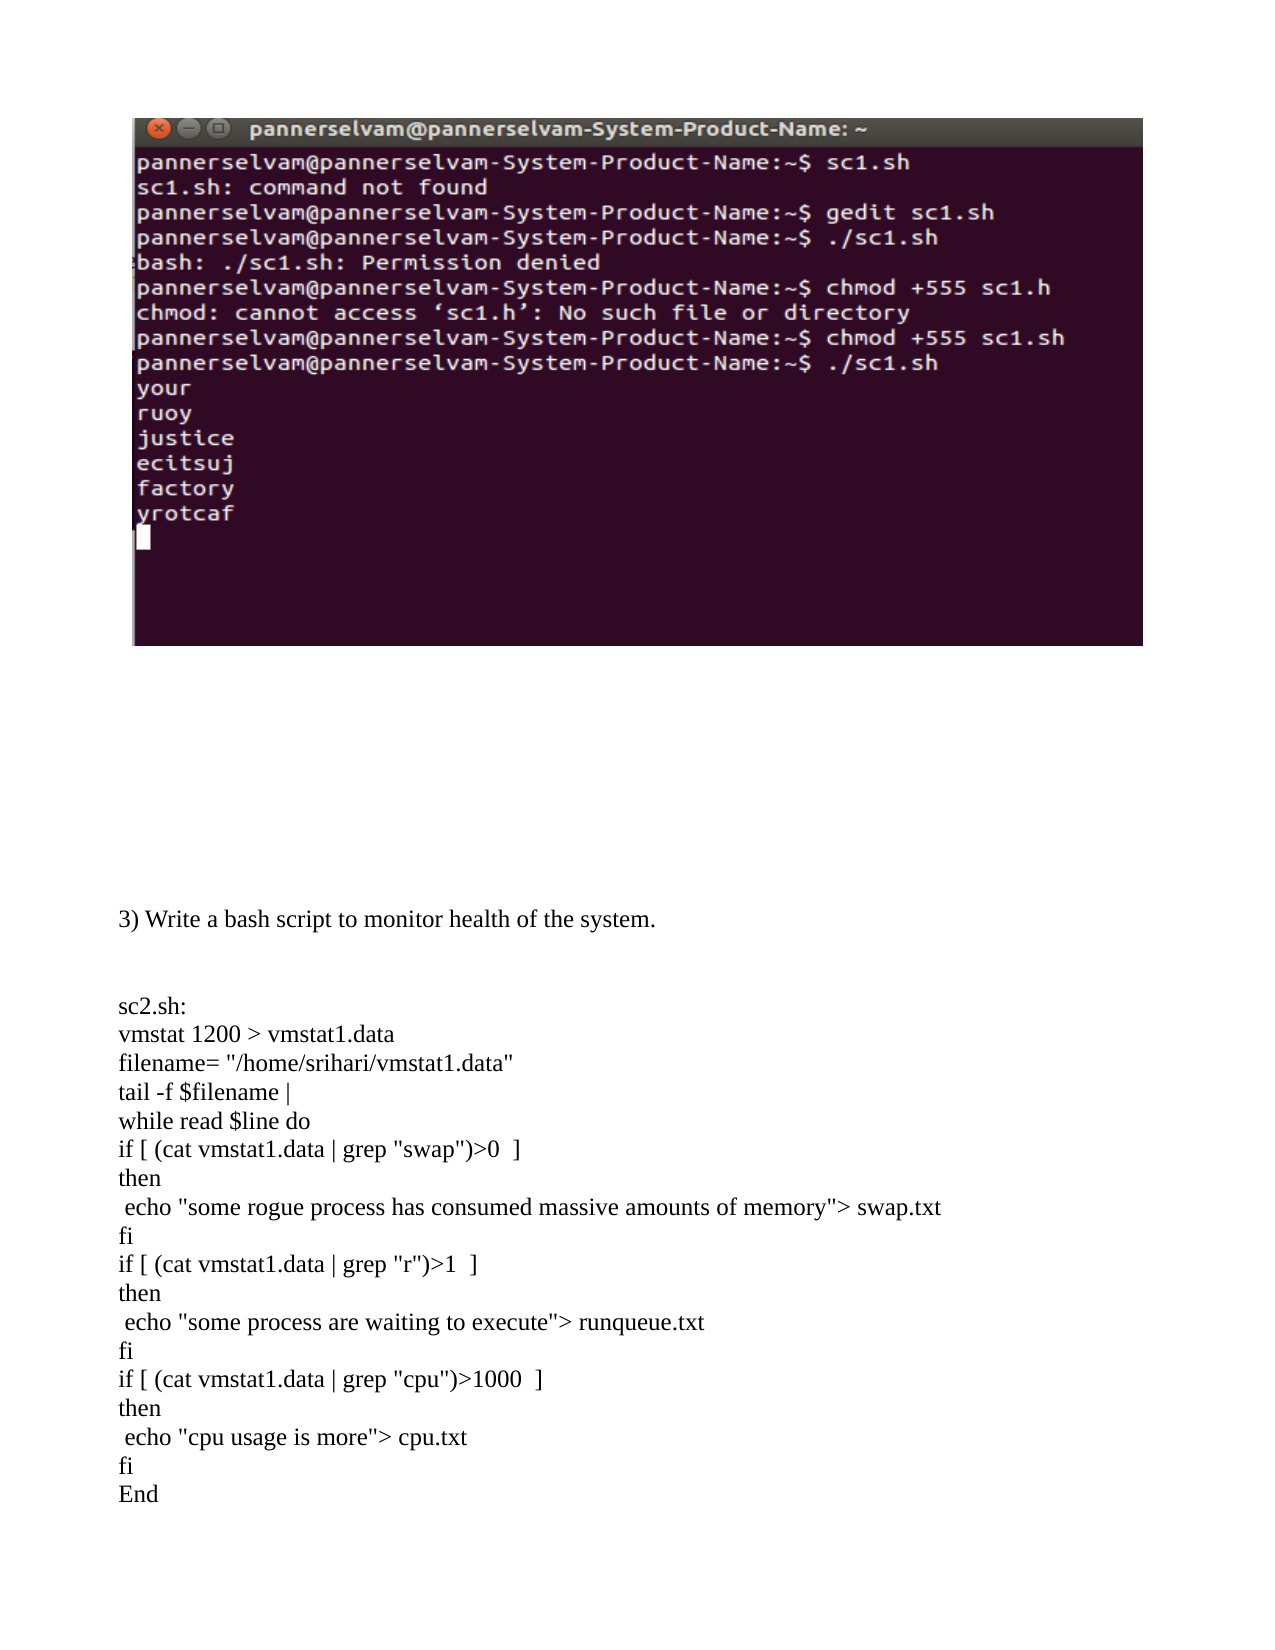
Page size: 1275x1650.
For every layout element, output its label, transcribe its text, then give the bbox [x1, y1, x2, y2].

text vmstat 1200 > vmstat1.data [118, 1019, 1157, 1048]
text fi [118, 1336, 1157, 1364]
text then [118, 1163, 1157, 1192]
text 3) Write a bash script to monitor health of the system. [118, 904, 1157, 933]
text fi [118, 1451, 1157, 1479]
text echo "some rogue process has consumed massive amounts of memory"> swap.txt [118, 1192, 1157, 1221]
text sc2.sh: [118, 991, 1157, 1019]
text then [118, 1393, 1157, 1422]
text echo "some process are waiting to execute"> runqueue.txt [118, 1307, 1157, 1336]
text tail -f $filename | [118, 1077, 1157, 1106]
text if [ (cat vmstat1.data | grep "swap")>0 ] [118, 1134, 1157, 1163]
text if [ (cat vmstat1.data | grep "cpu")>1000 ] [118, 1364, 1157, 1393]
text if [ (cat vmstat1.data | grep "r")>1 ] [118, 1249, 1157, 1278]
text then [118, 1278, 1157, 1307]
text echo "cpu usage is more"> cpu.txt [118, 1422, 1157, 1451]
text fi [118, 1221, 1157, 1249]
text while read $line do [118, 1106, 1157, 1134]
picture [132, 118, 1143, 646]
text filename= "/home/srihari/vmstat1.data" [118, 1048, 1157, 1077]
text End [118, 1479, 1157, 1508]
